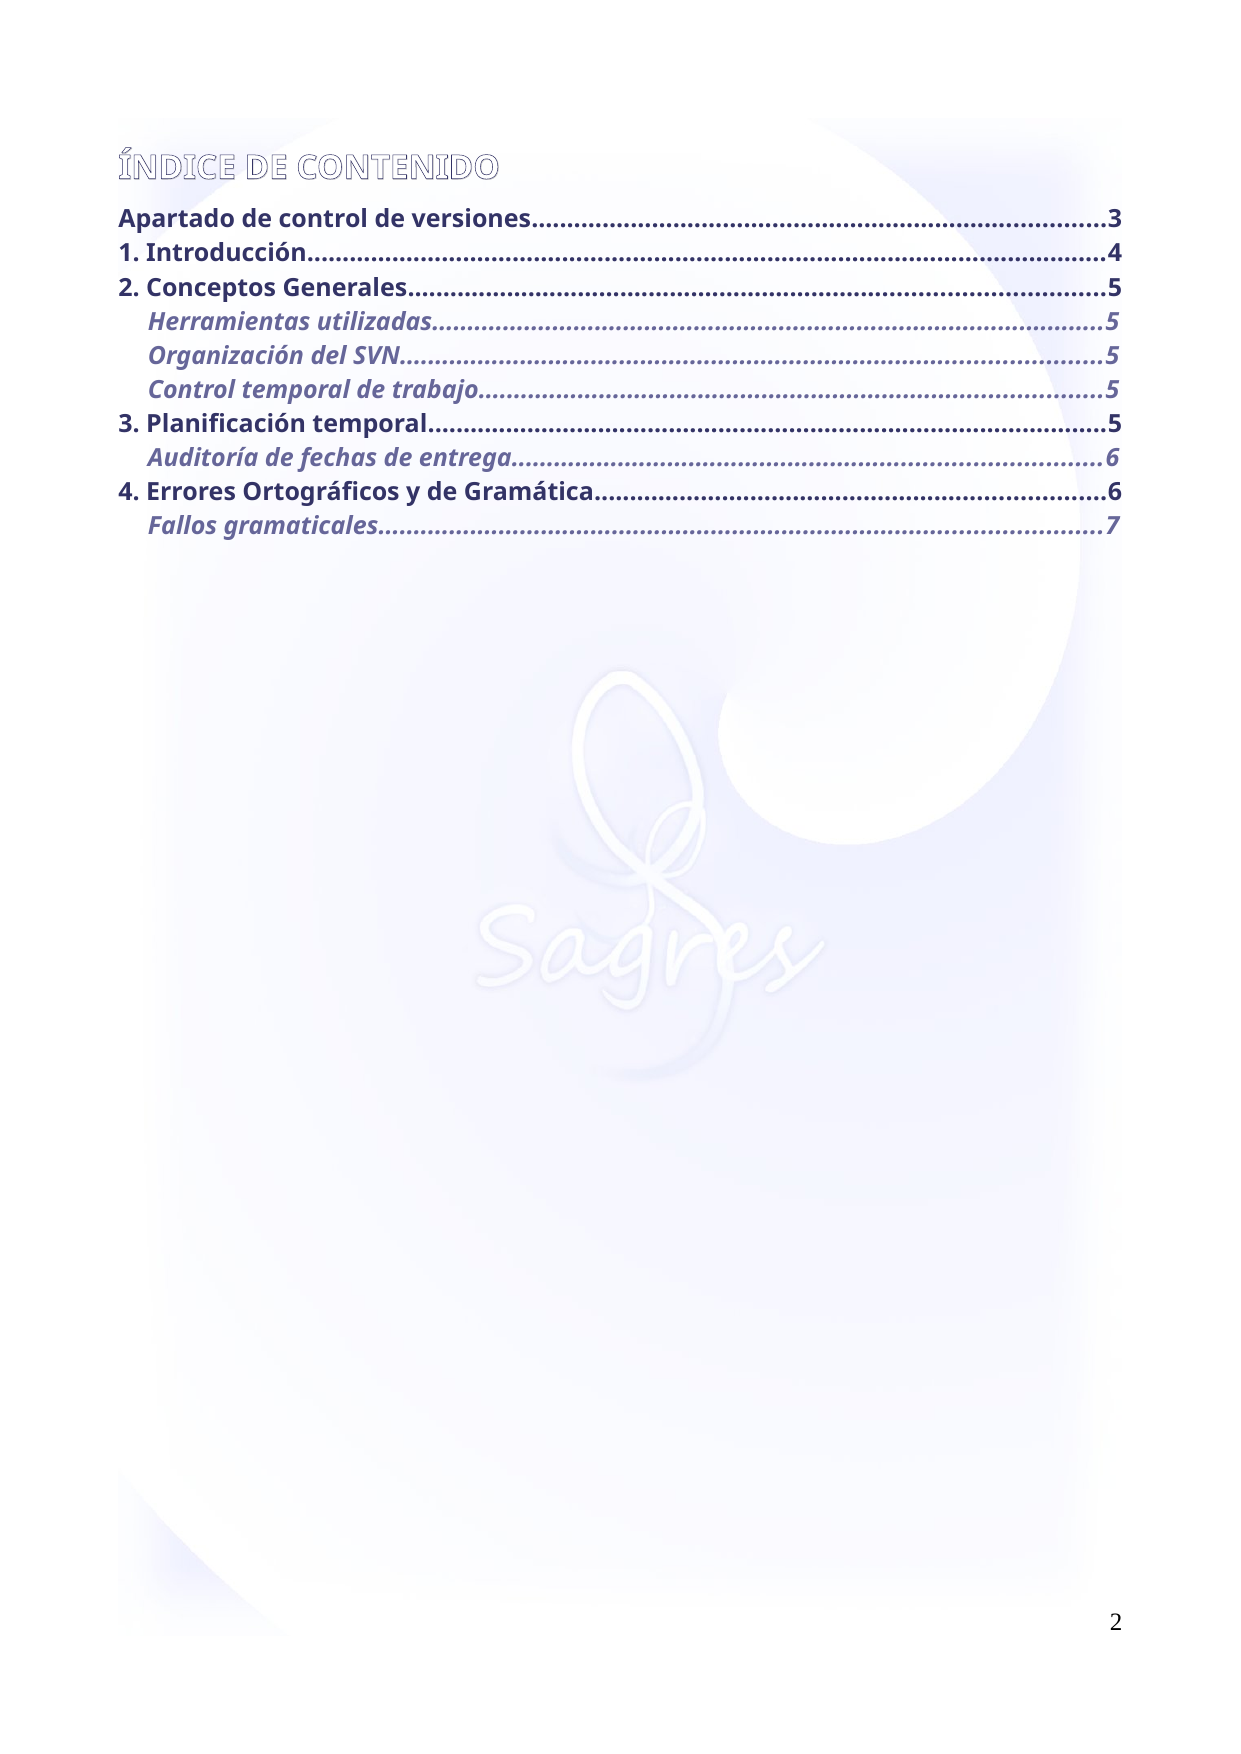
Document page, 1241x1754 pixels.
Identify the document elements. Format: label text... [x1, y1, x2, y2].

text 4. Errores Ortográficos y de Gramática 6 [118, 473, 1122, 508]
text 2. Conceptos Generales 5 [118, 269, 1122, 303]
text Apartado de control de versiones 3 [118, 201, 1122, 235]
subtitle Índice de contenido [118, 143, 1122, 188]
text Herramientas utilizadas 5 [148, 303, 1122, 337]
text Organización del SVN 5 [148, 337, 1122, 371]
text Control temporal de trabajo 5 [148, 371, 1122, 405]
picture [118, 188, 1122, 201]
picture [118, 439, 148, 473]
text 3. Planificación temporal 5 [118, 405, 1122, 439]
text Auditoría de fechas de entrega 6 [148, 439, 1122, 473]
text Fallos gramaticales 7 [148, 508, 1122, 542]
text 1. Introducción 4 [118, 235, 1122, 269]
picture [118, 508, 1122, 1636]
picture [118, 118, 1122, 143]
picture [118, 303, 148, 405]
